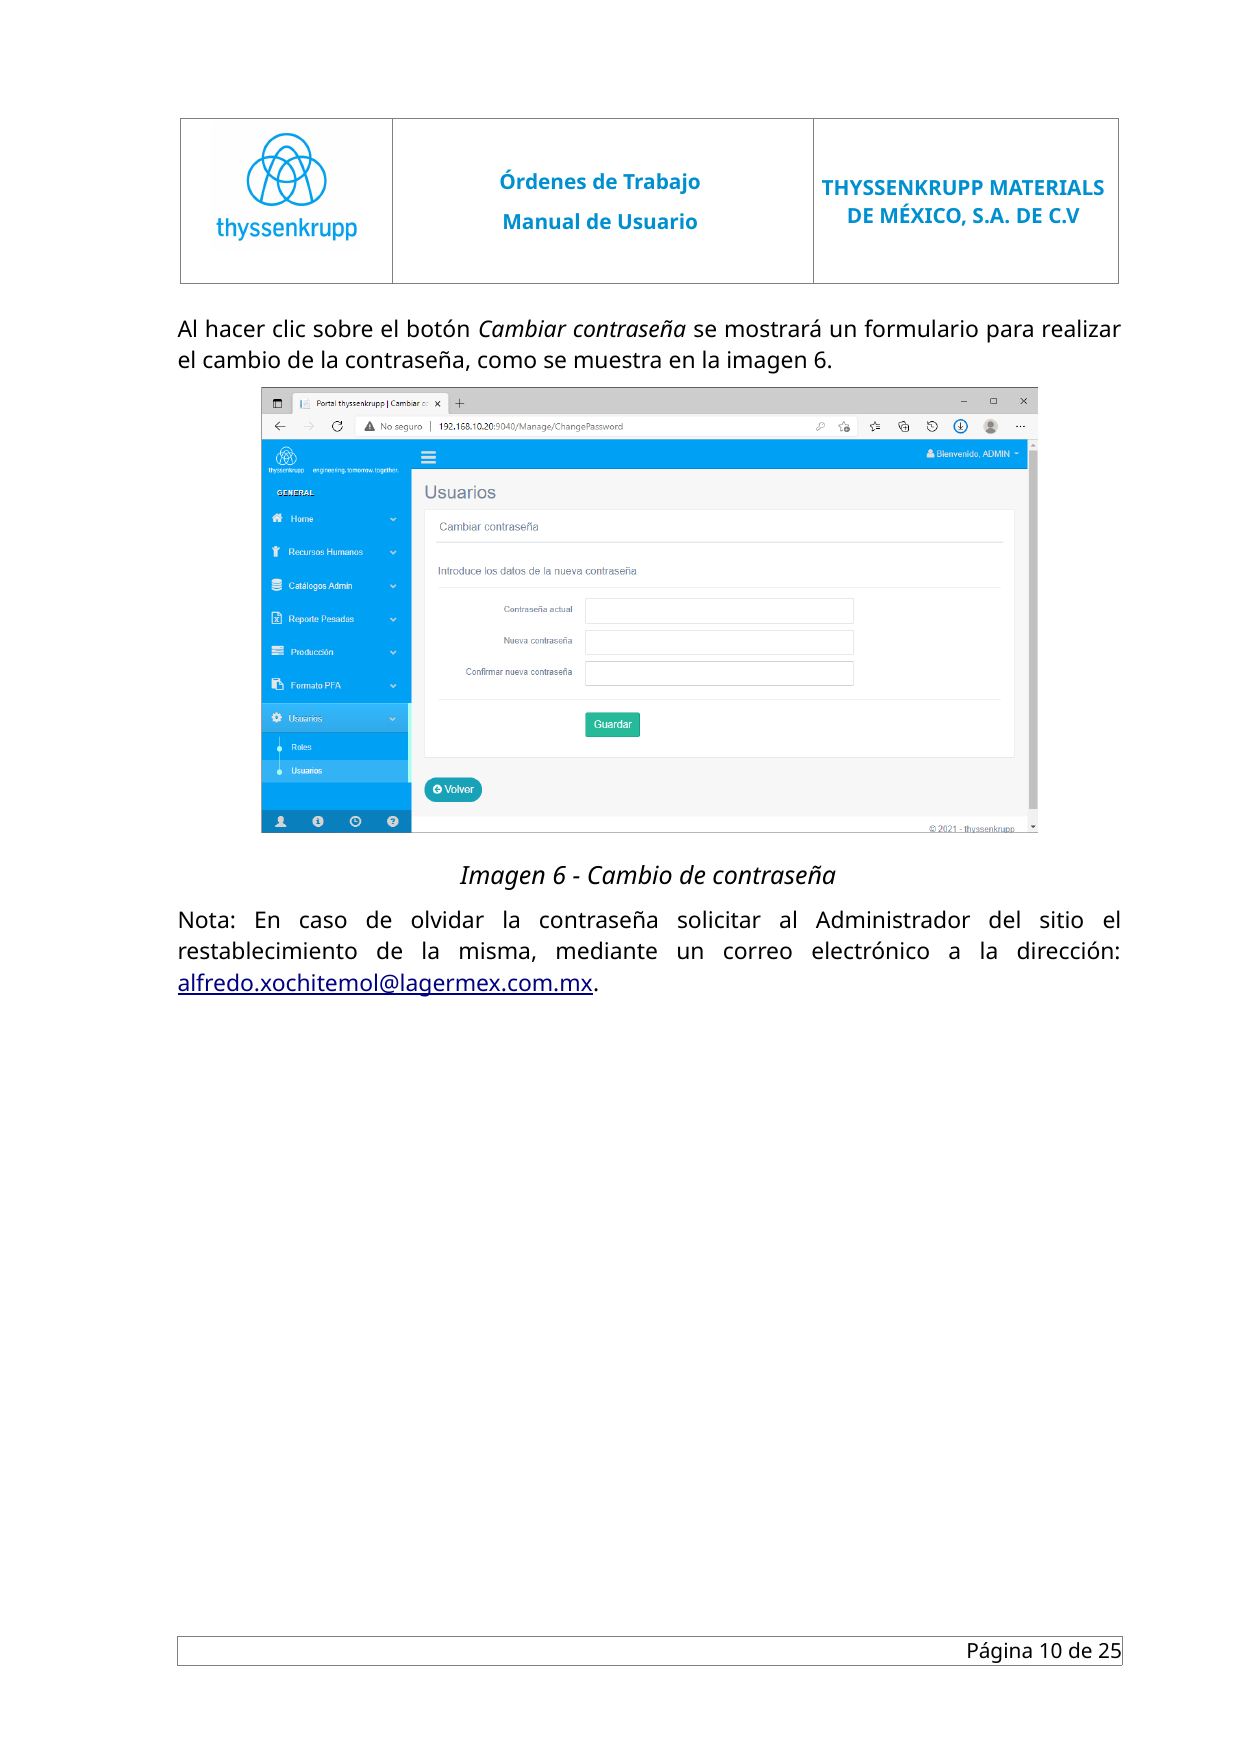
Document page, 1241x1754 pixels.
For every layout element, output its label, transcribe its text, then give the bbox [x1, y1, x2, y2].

text Nota: En caso de olvidar la contraseña solicitar al Administrador del sitio el restablecimiento de la misma, mediante un correo electrónico a la dirección: alfredo.xochitemol@lagermex.com.mx. [177, 904, 1122, 998]
text Al hacer clic sobre el botón Cambiar contraseña se mostrará un formulario para realizar el cambio de la contraseña, como se muestra en la imagen 6. [177, 313, 1122, 375]
text Imagen 6 - Cambio de contraseña [177, 857, 1122, 891]
